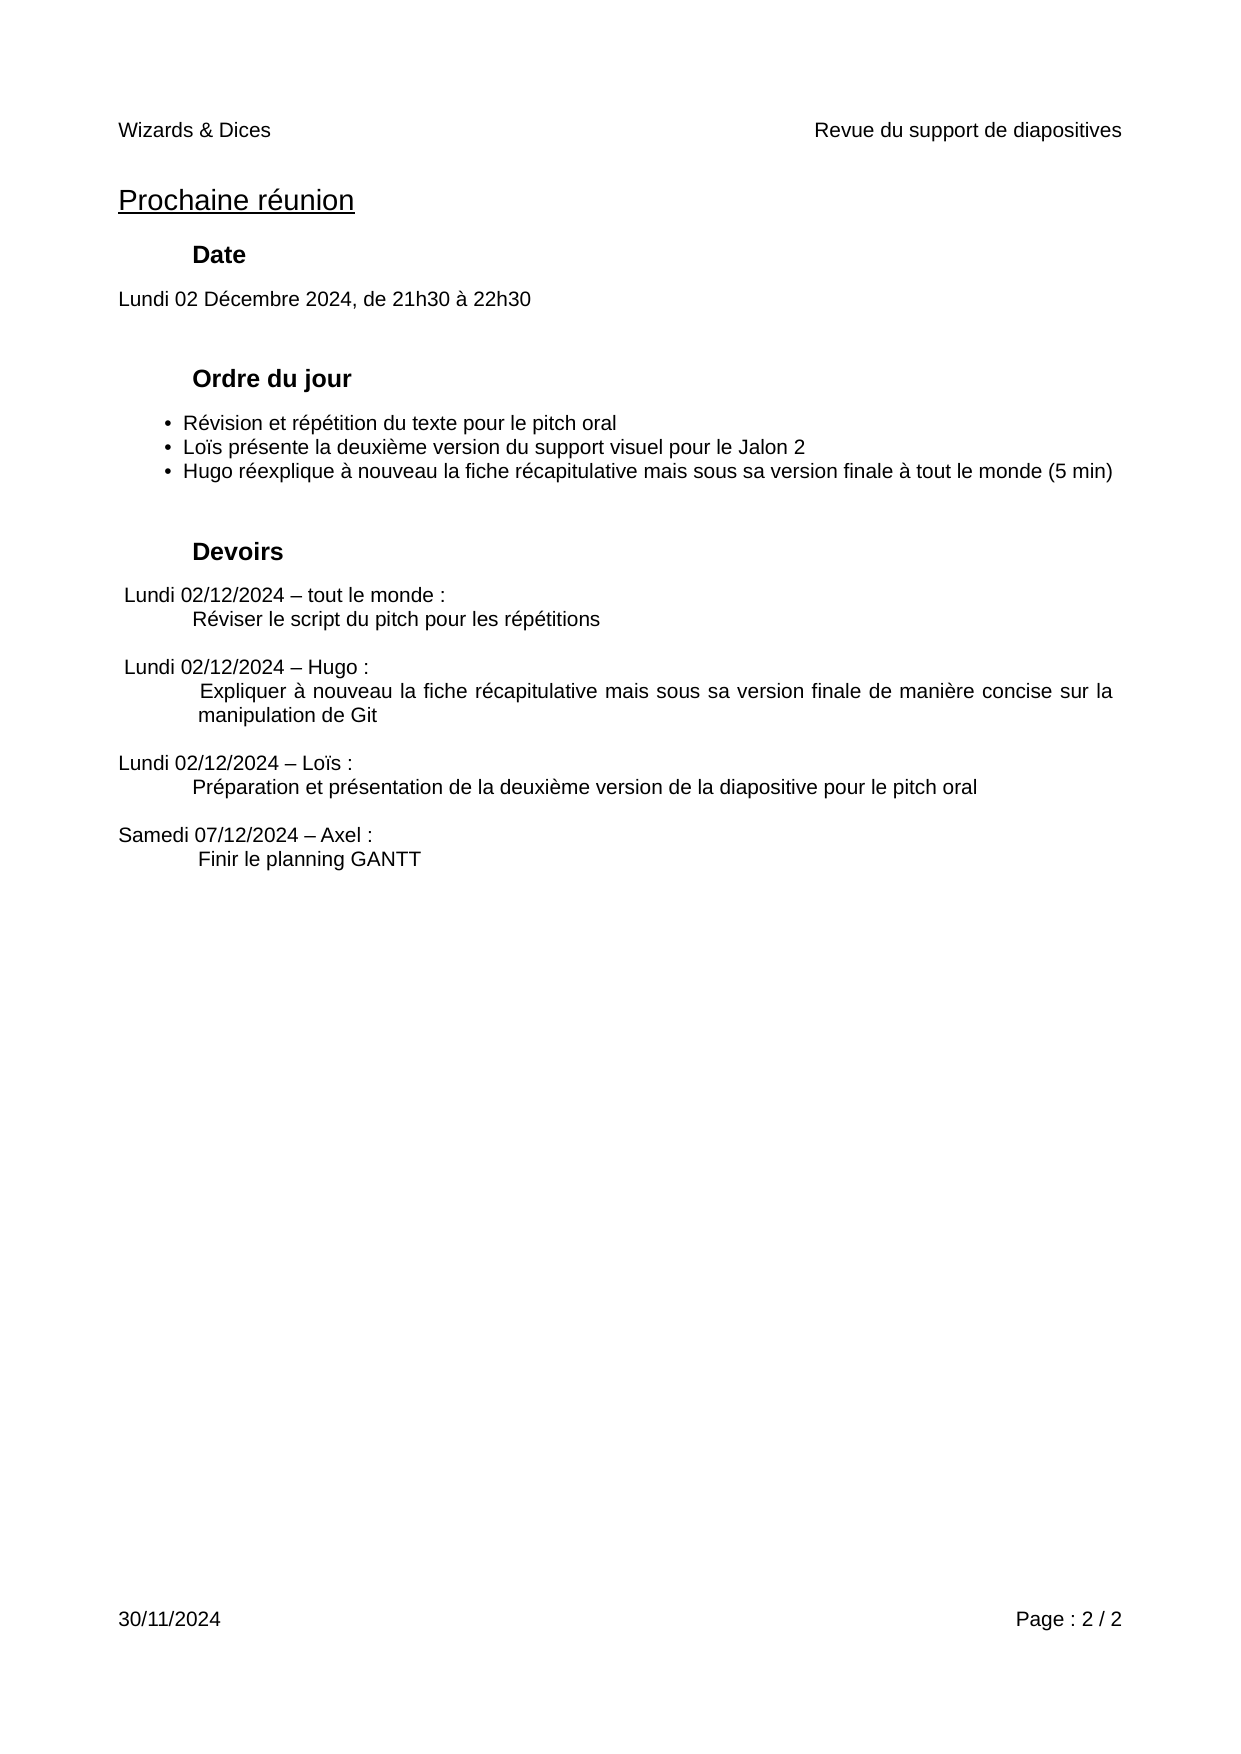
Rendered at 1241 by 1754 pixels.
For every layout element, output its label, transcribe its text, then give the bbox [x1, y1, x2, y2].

subtitle Date [192, 240, 1122, 269]
text Lundi 02/12/2024 – Loïs : [118, 751, 1122, 775]
text Samedi 07/12/2024 – Axel : [118, 823, 1122, 847]
text Lundi 02/12/2024 – Hugo : [118, 655, 1122, 679]
text Réviser le script du pitch pour les répétitions [118, 607, 1122, 631]
text • Hugo réexplique à nouveau la fiche récapitulative mais sous sa version finale à tout le monde (5 min) [118, 459, 1122, 483]
subtitle Ordre du jour [192, 364, 1122, 393]
subtitle Devoirs [192, 537, 1122, 565]
text Lundi 02 Décembre 2024, de 21h30 à 22h30 [118, 287, 1122, 311]
text Préparation et présentation de la deuxième version de la diapositive pour le pitch oral [118, 775, 1122, 799]
text • Loïs présente la deuxième version du support visuel pour le Jalon 2 [118, 435, 1122, 459]
subtitle Prochaine réunion [118, 183, 1122, 217]
text Expliquer à nouveau la fiche récapitulative mais sous sa version finale de manière concise sur la manipulation de Git [118, 679, 1122, 727]
text Lundi 02/12/2024 – tout le monde : [118, 583, 1122, 607]
text • Révision et répétition du texte pour le pitch oral [118, 411, 1122, 435]
text Finir le planning GANTT [118, 847, 1122, 871]
